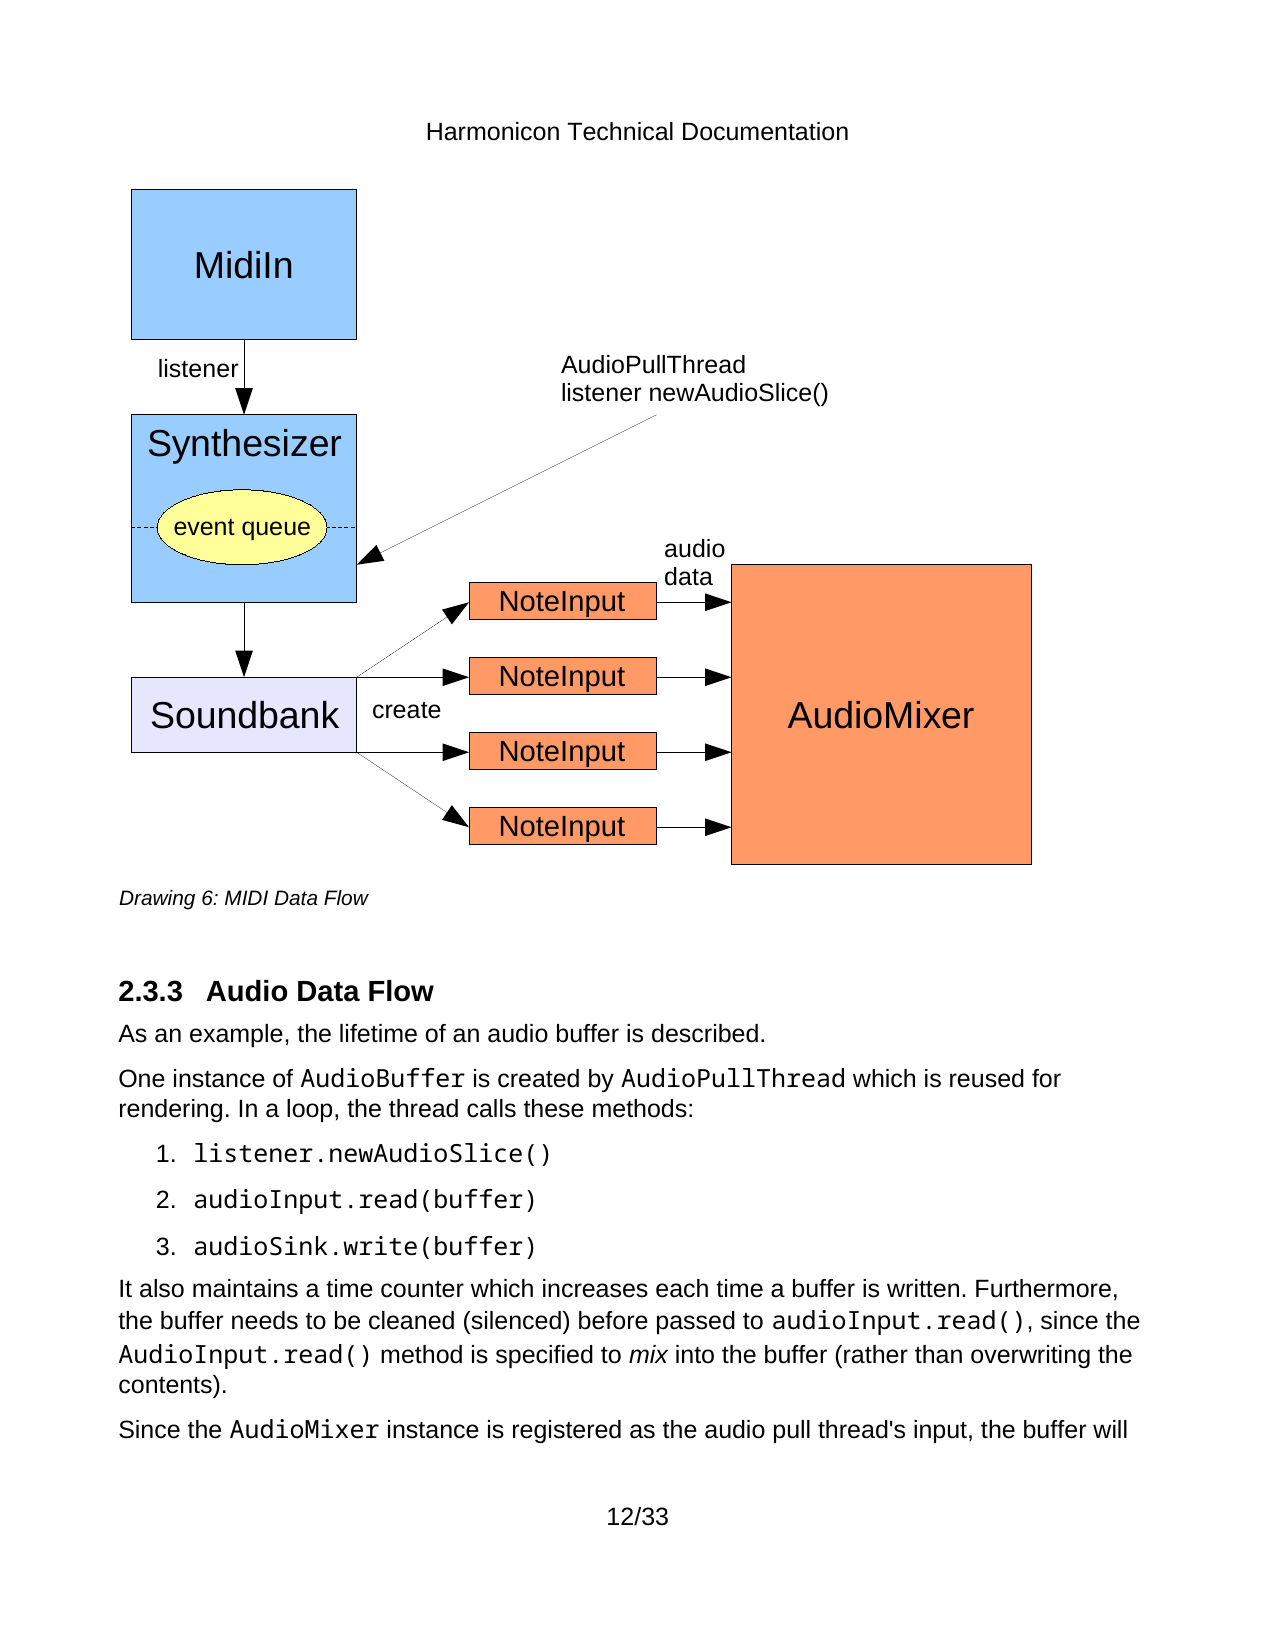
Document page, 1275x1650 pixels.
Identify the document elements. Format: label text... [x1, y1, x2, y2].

text Drawing 6: MIDI Data Flow [119, 189, 1074, 910]
subtitle Audio Data Flow [118, 975, 1157, 1008]
text Since the AudioMixer instance is registered as the audio pull thread's input, the buffer will [118, 1411, 1157, 1445]
list audioSink.write(buffer) [156, 1228, 1157, 1262]
text It also maintains a time counter which increases each time a buffer is written. Furthermore, the buffer needs to be cleaned (silenced) before passed to audioInput.read(), since the AudioInput.read() method is specified to mix into the buffer (rather than overwriting the contents). [118, 1275, 1157, 1399]
text As an example, the lifetime of an audio buffer is described. [118, 1020, 1157, 1048]
text One instance of AudioBuffer is created by AudioPullThread which is reused for rendering. In a loop, the thread calls these methods: [118, 1061, 1157, 1123]
list audioInput.read(buffer) [156, 1182, 1157, 1216]
text [119, 177, 1074, 189]
list listener.newAudioSlice() [156, 1135, 1157, 1169]
